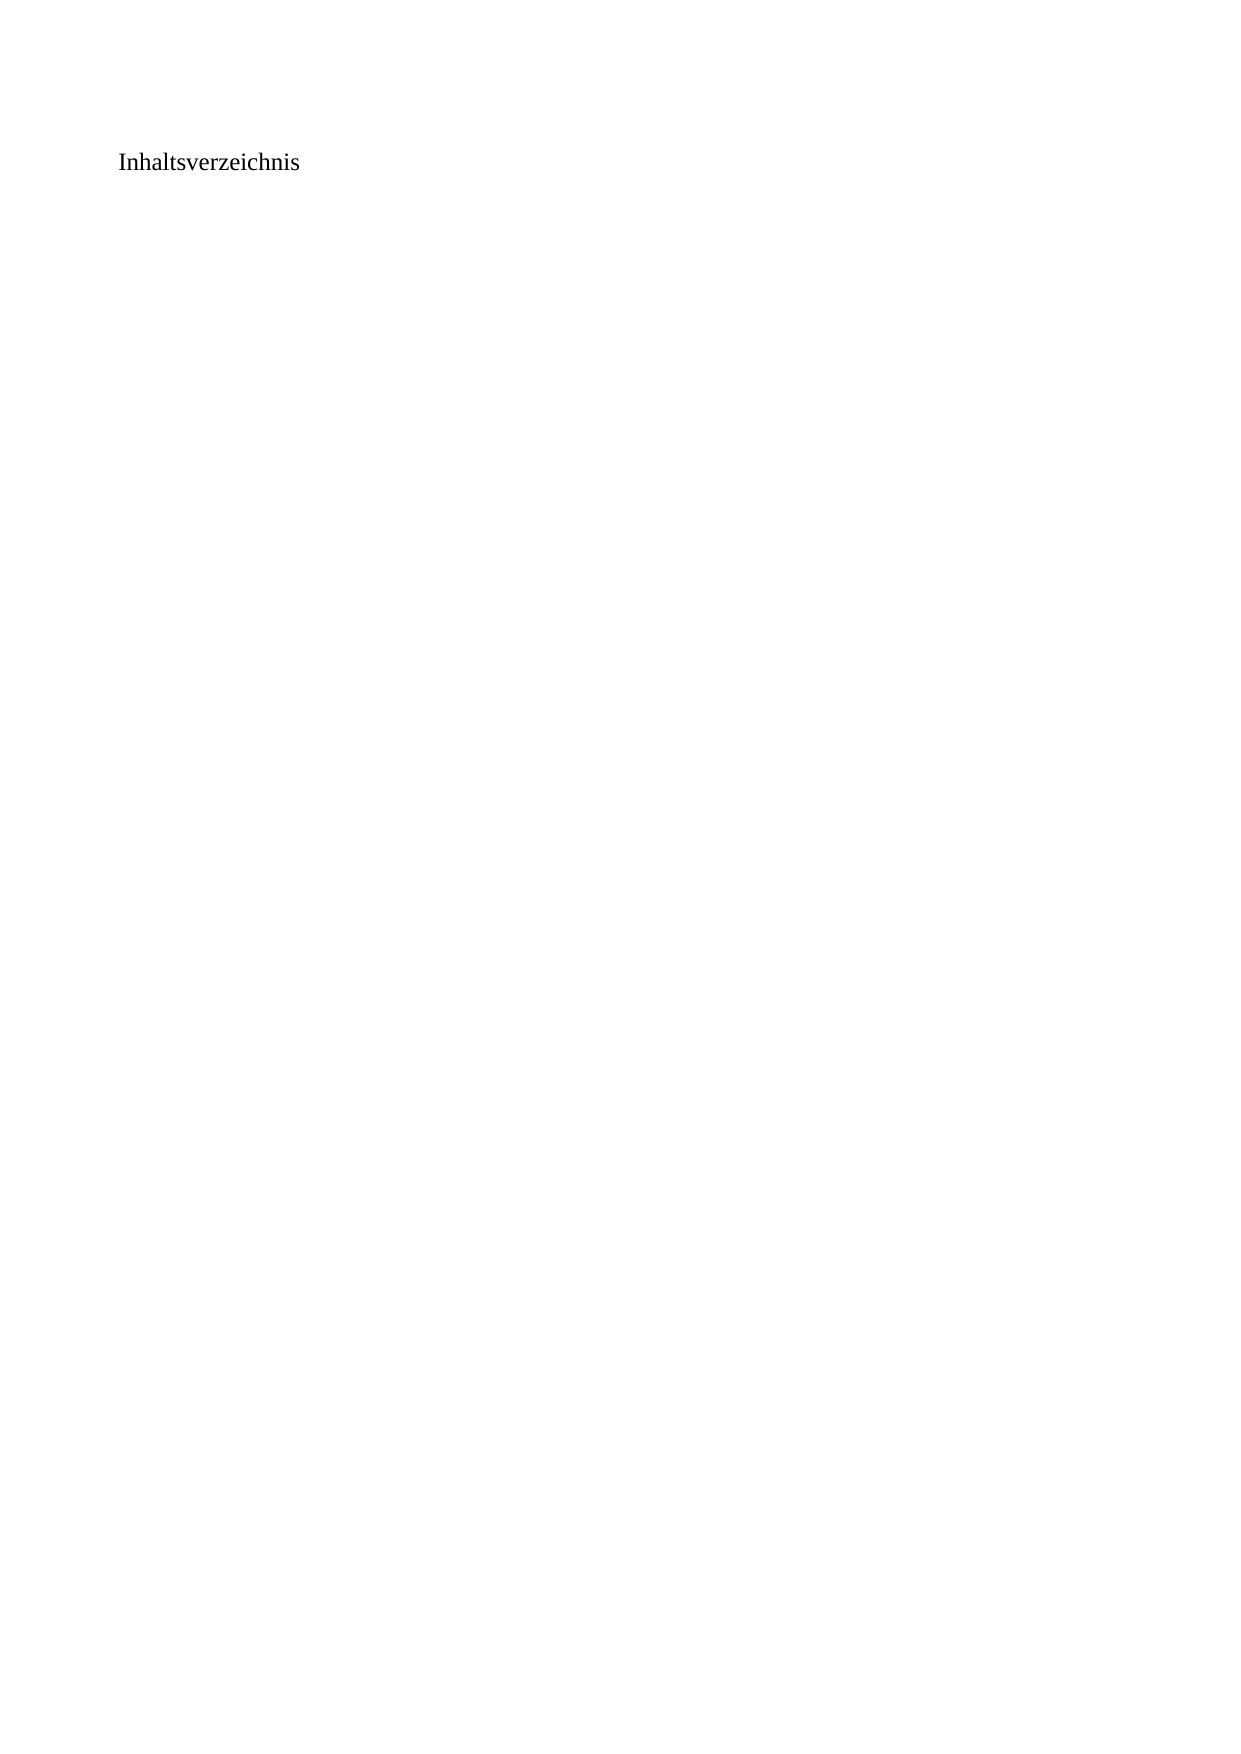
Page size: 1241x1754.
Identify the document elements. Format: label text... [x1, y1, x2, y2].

text Inhaltsverzeichnis [118, 147, 1122, 176]
